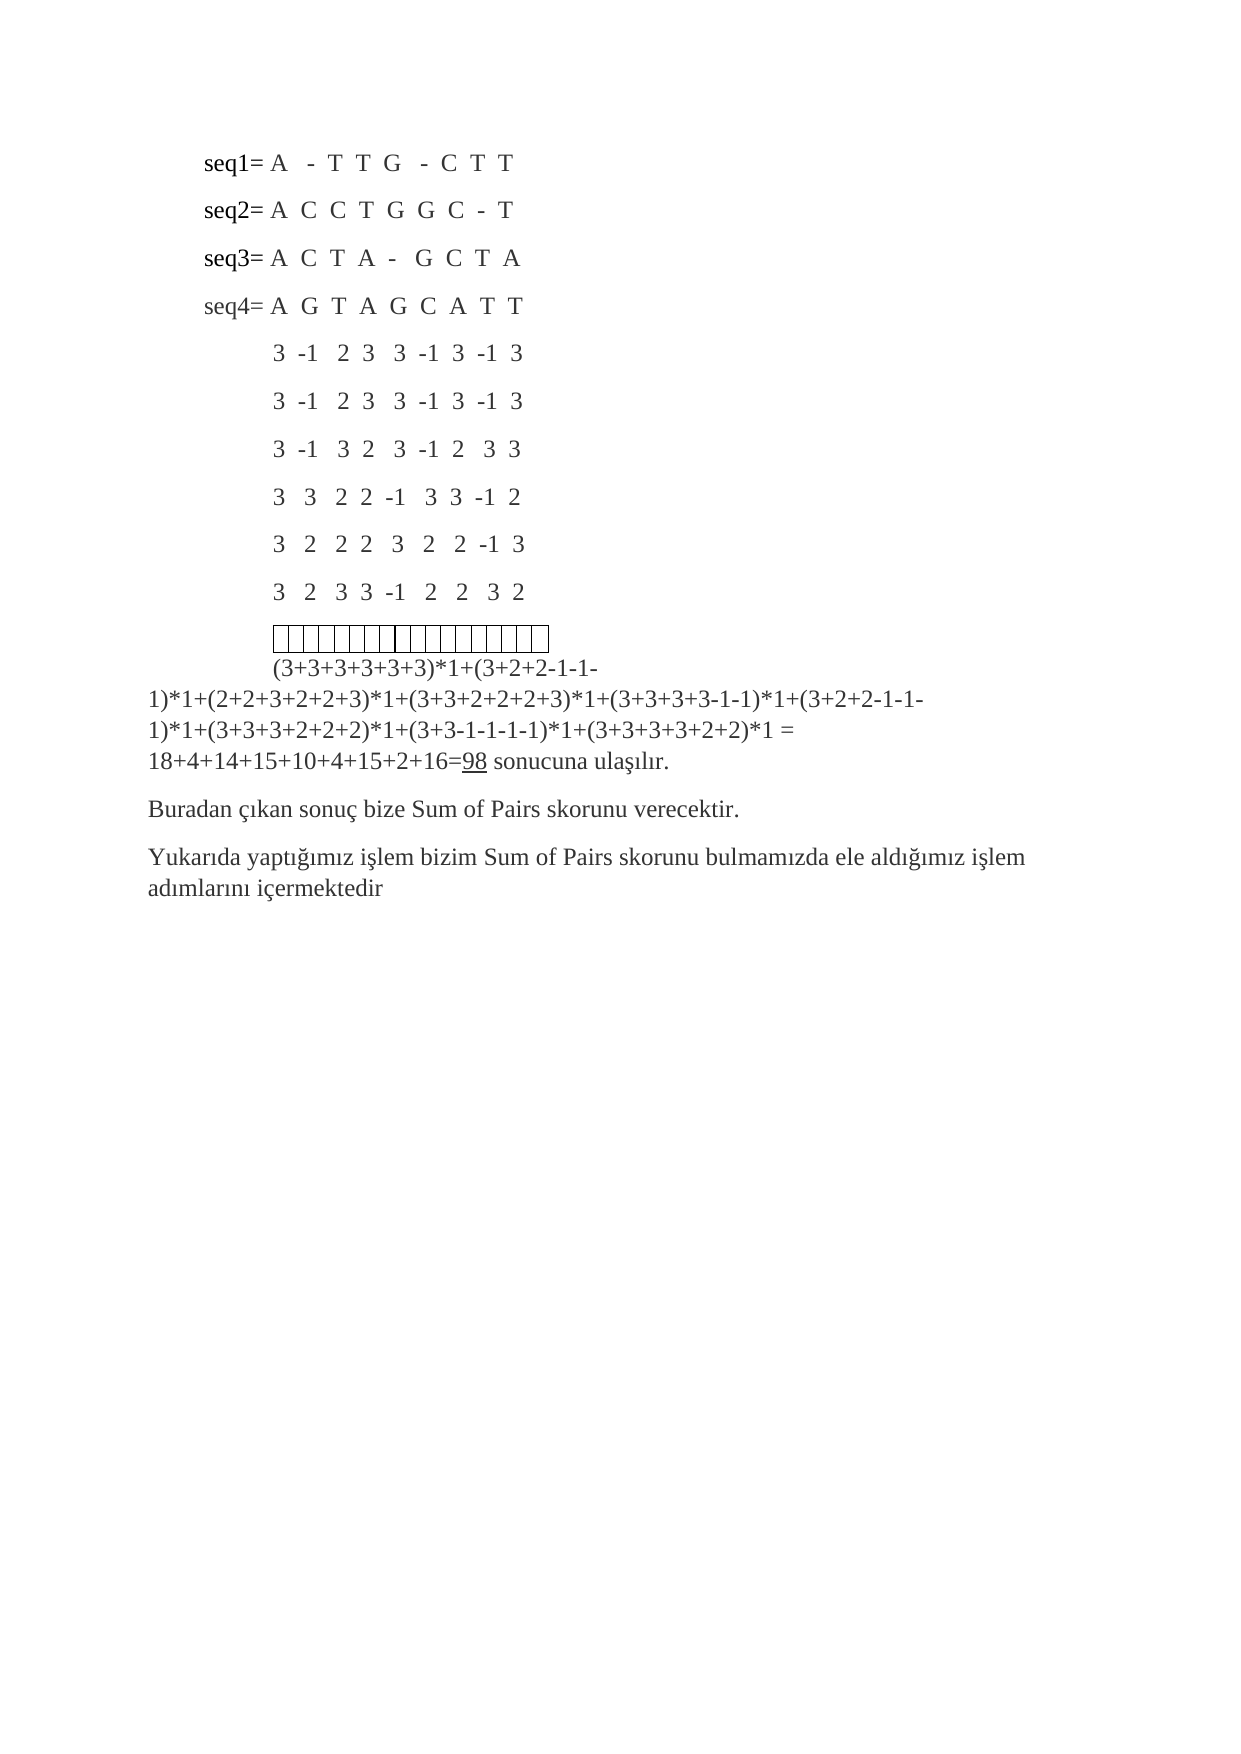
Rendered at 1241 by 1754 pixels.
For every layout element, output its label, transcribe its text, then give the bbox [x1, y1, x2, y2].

table_header [274, 626, 288, 652]
table_header [487, 626, 501, 652]
table_header [411, 626, 425, 652]
table_header [365, 626, 379, 652]
table_header [456, 626, 471, 652]
text 3 -1 3 2 3 -1 2 3 3 [148, 434, 1093, 463]
text Buradan çıkan sonuç bize Sum of Pairs skorunu verecektir. [148, 794, 1093, 823]
table_header [441, 626, 455, 652]
text 3 -1 2 3 3 -1 3 -1 3 [148, 386, 1093, 415]
text seq2= A C C T G G C - T [148, 195, 1093, 224]
text (3+3+3+3+3+3)*1+(3+2+2-1-1- 1)*1+(2+2+3+2+2+3)*1+(3+3+2+2+2+3)*1+(3+3+3+3-1-1)*1+(3+2+2-1-1-1)*1+(3+3+3+2+2+2)*1+(3+3-1-1-1-1)*1+(3+3+3+3+2+2)*1 = 18+4+14+15+10+4+15+2+16=98 sonucuna ulaşılır. [148, 653, 1093, 775]
text seq3= A C T A - G C T A [148, 243, 1093, 272]
table_header [532, 626, 548, 652]
table_header [380, 626, 394, 652]
table_header [319, 626, 334, 652]
table_header [396, 626, 410, 652]
table_header [289, 626, 303, 652]
text 3 -1 2 3 3 -1 3 -1 3 [148, 338, 1093, 367]
text Yukarıda yaptığımız işlem bizim Sum of Pairs skorunu bulmamızda ele aldığımız işlem adımlarını içermektedir [148, 842, 1093, 901]
text seq4= A G T A G C A T T [148, 291, 1093, 319]
text seq1= A - T T G - C T T [148, 148, 1093, 176]
text 3 2 3 3 -1 2 2 3 2 [148, 577, 1093, 606]
text 3 2 2 2 3 2 2 -1 3 [148, 529, 1093, 558]
table_header [335, 626, 349, 652]
table_header [426, 626, 440, 652]
table_header [350, 626, 364, 652]
table_header [472, 626, 486, 652]
table_header [517, 626, 531, 652]
table_header [502, 626, 516, 652]
text 3 3 2 2 -1 3 3 -1 2 [148, 482, 1093, 510]
table_header [304, 626, 318, 652]
